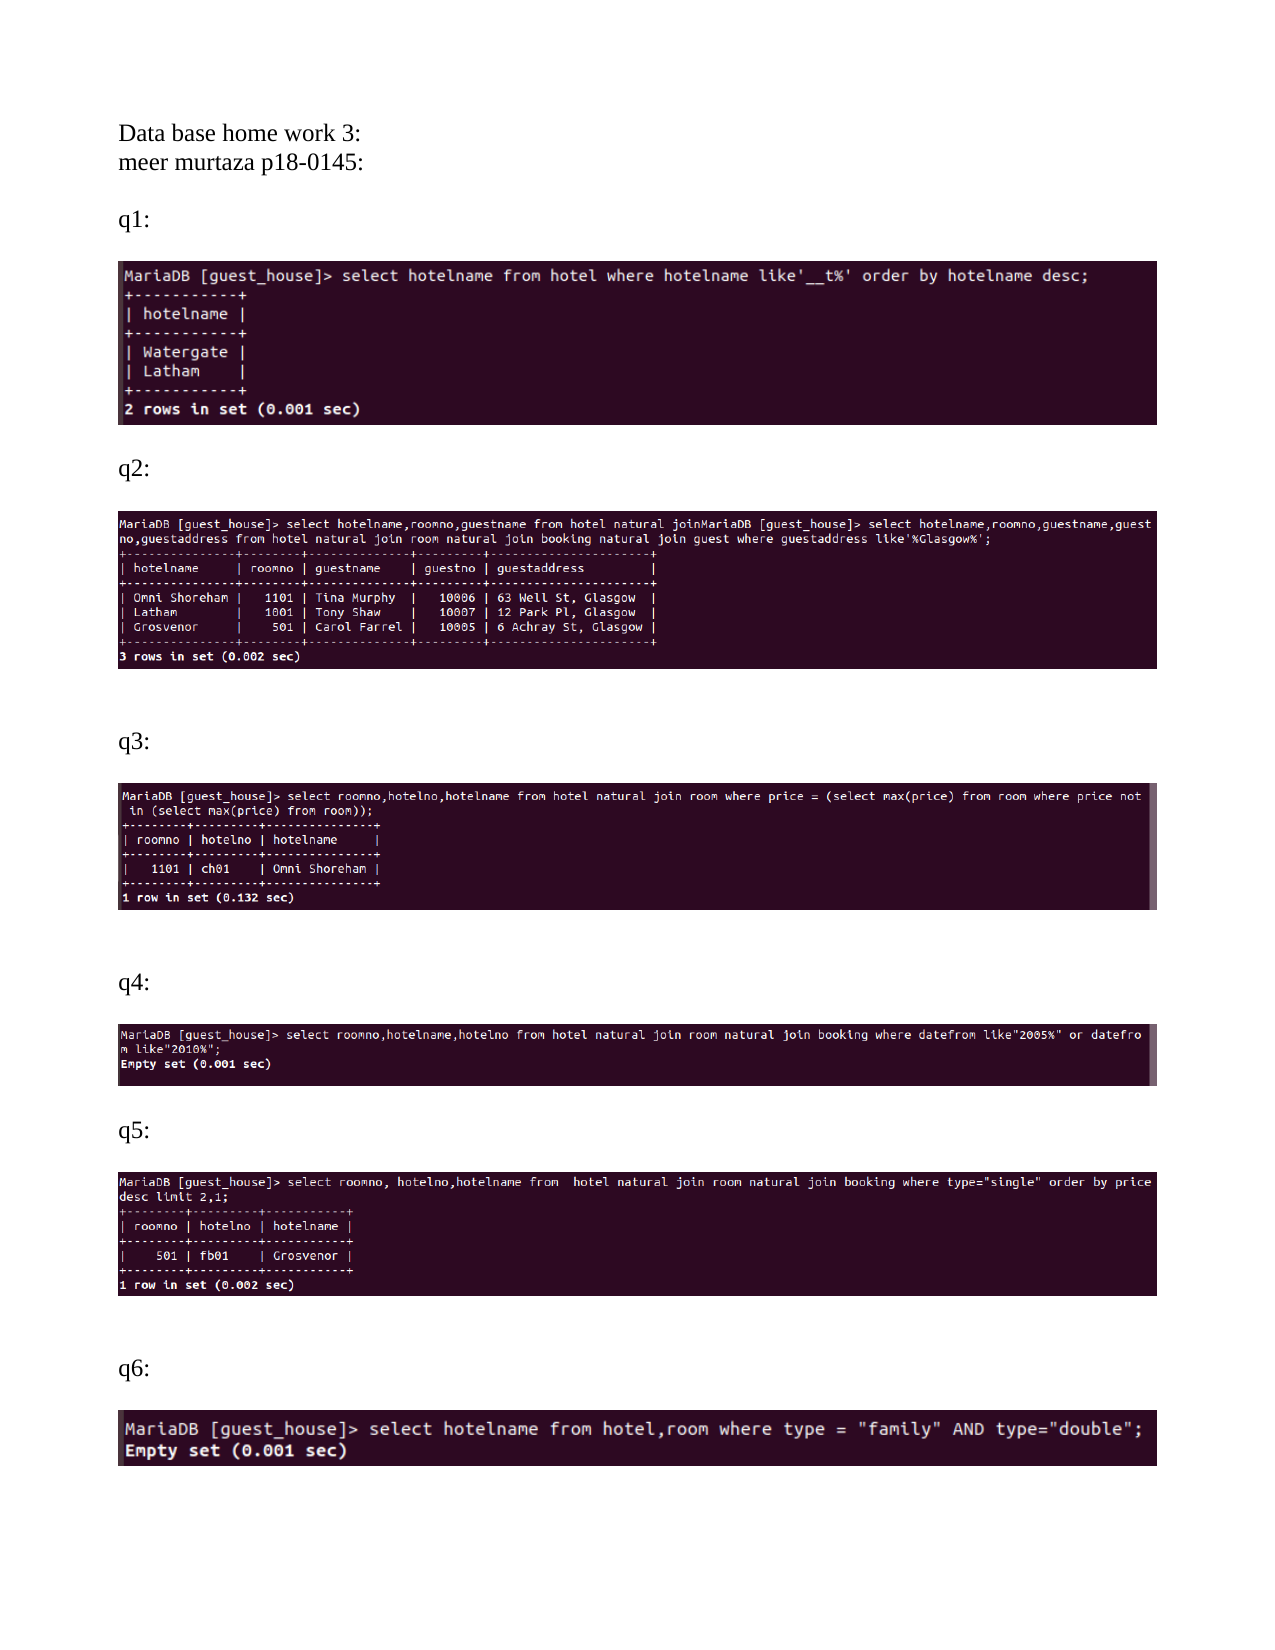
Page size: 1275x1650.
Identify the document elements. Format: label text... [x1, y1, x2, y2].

picture [118, 261, 1157, 425]
picture [118, 1172, 1157, 1296]
text q3: [118, 726, 1157, 755]
text q6: [118, 1353, 1157, 1382]
picture [118, 783, 1157, 910]
picture [118, 511, 1157, 669]
text q5: [118, 1115, 1157, 1143]
text meer murtaza p18-0145: [118, 147, 1157, 176]
text q2: [118, 453, 1157, 482]
picture [118, 1410, 1157, 1466]
picture [118, 1024, 1157, 1086]
text q1: [118, 204, 1157, 233]
text q4: [118, 967, 1157, 996]
text Data base home work 3: [118, 118, 1157, 147]
